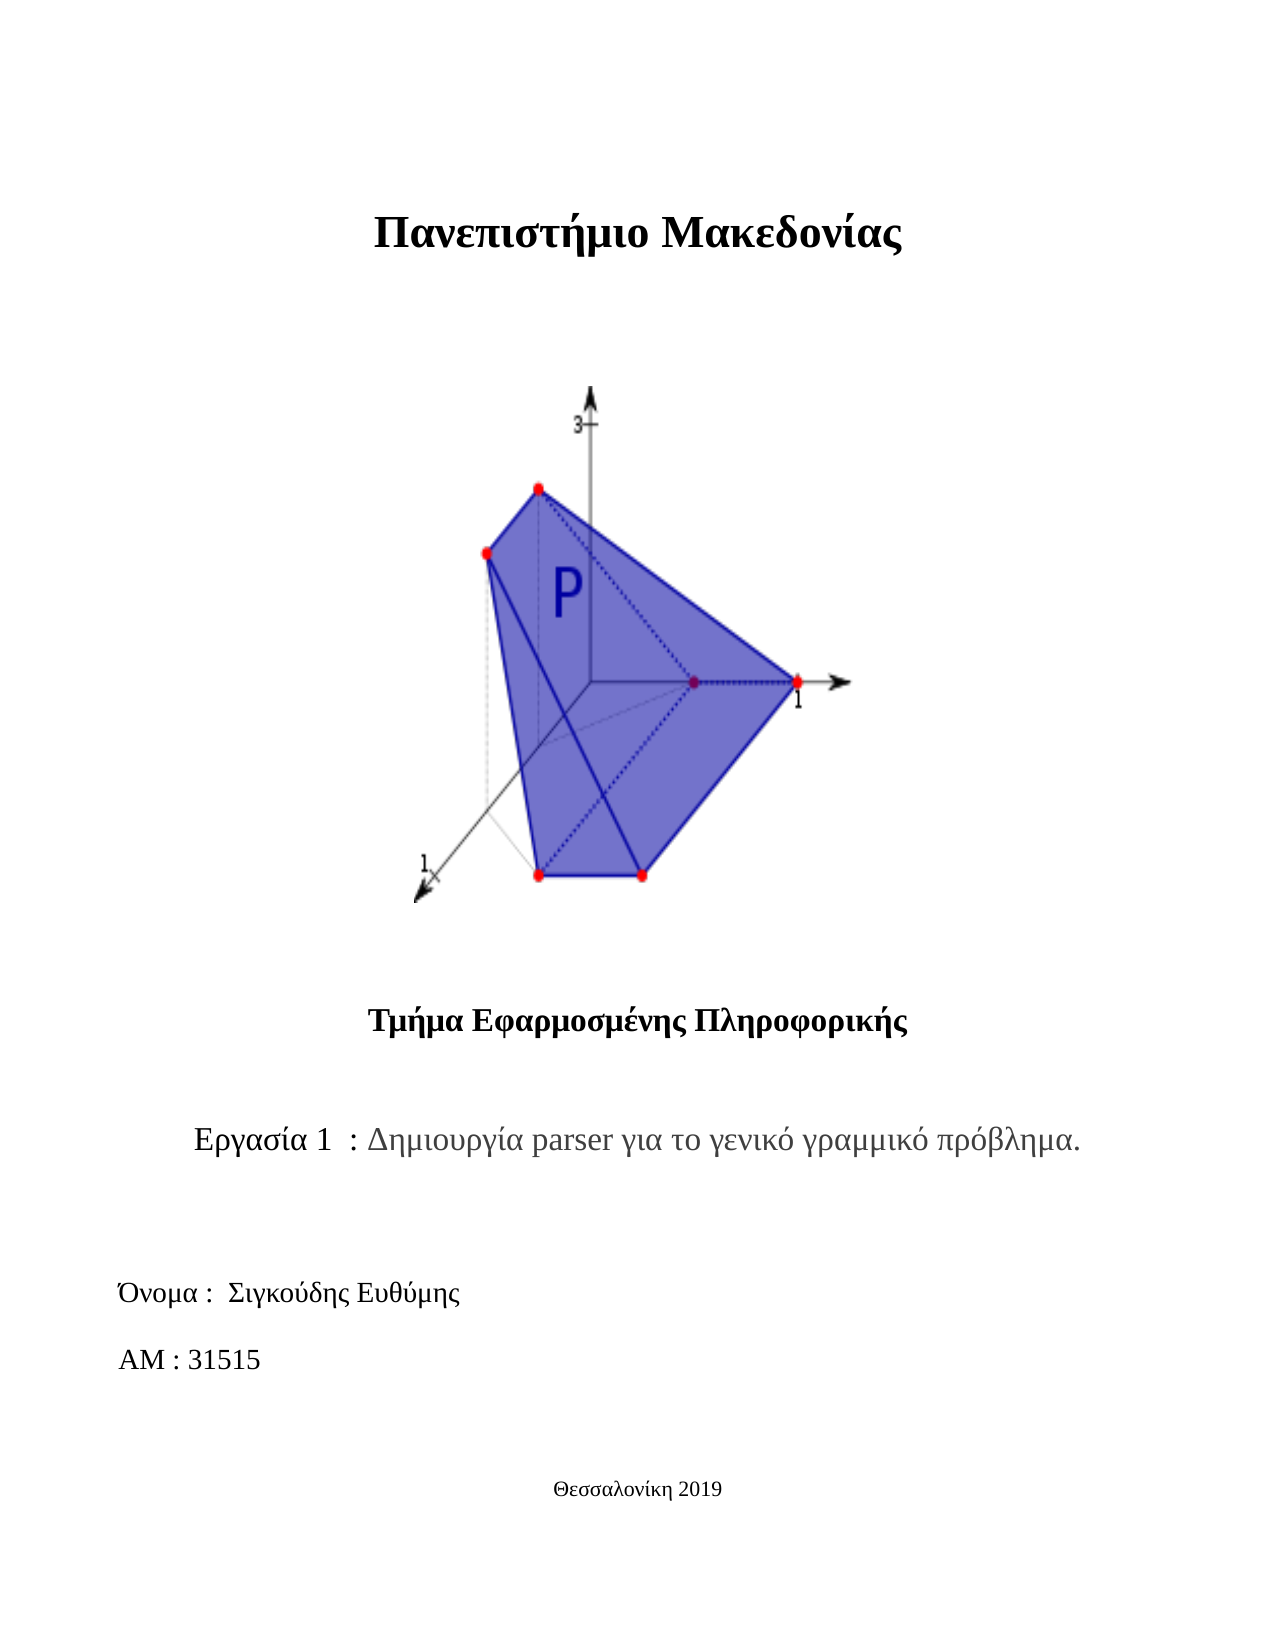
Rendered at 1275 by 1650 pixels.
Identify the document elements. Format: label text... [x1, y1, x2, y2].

text AM : 31515 [118, 1342, 1157, 1376]
text Όνομα : Σιγκούδης Ευθύμης [118, 1275, 1157, 1309]
text Θεσσαλονίκη 2019 [118, 1476, 1157, 1502]
picture [414, 386, 861, 903]
text Πανεπιστήμιο Μακεδονίας [118, 204, 1157, 257]
text Τμήμα Εφαρμοσμένης Πληροφορικής [118, 1000, 1157, 1038]
text Εργασία 1 : Δημιουργία parser για το γενικό γραμμικό πρόβλημα. [118, 1115, 1157, 1160]
